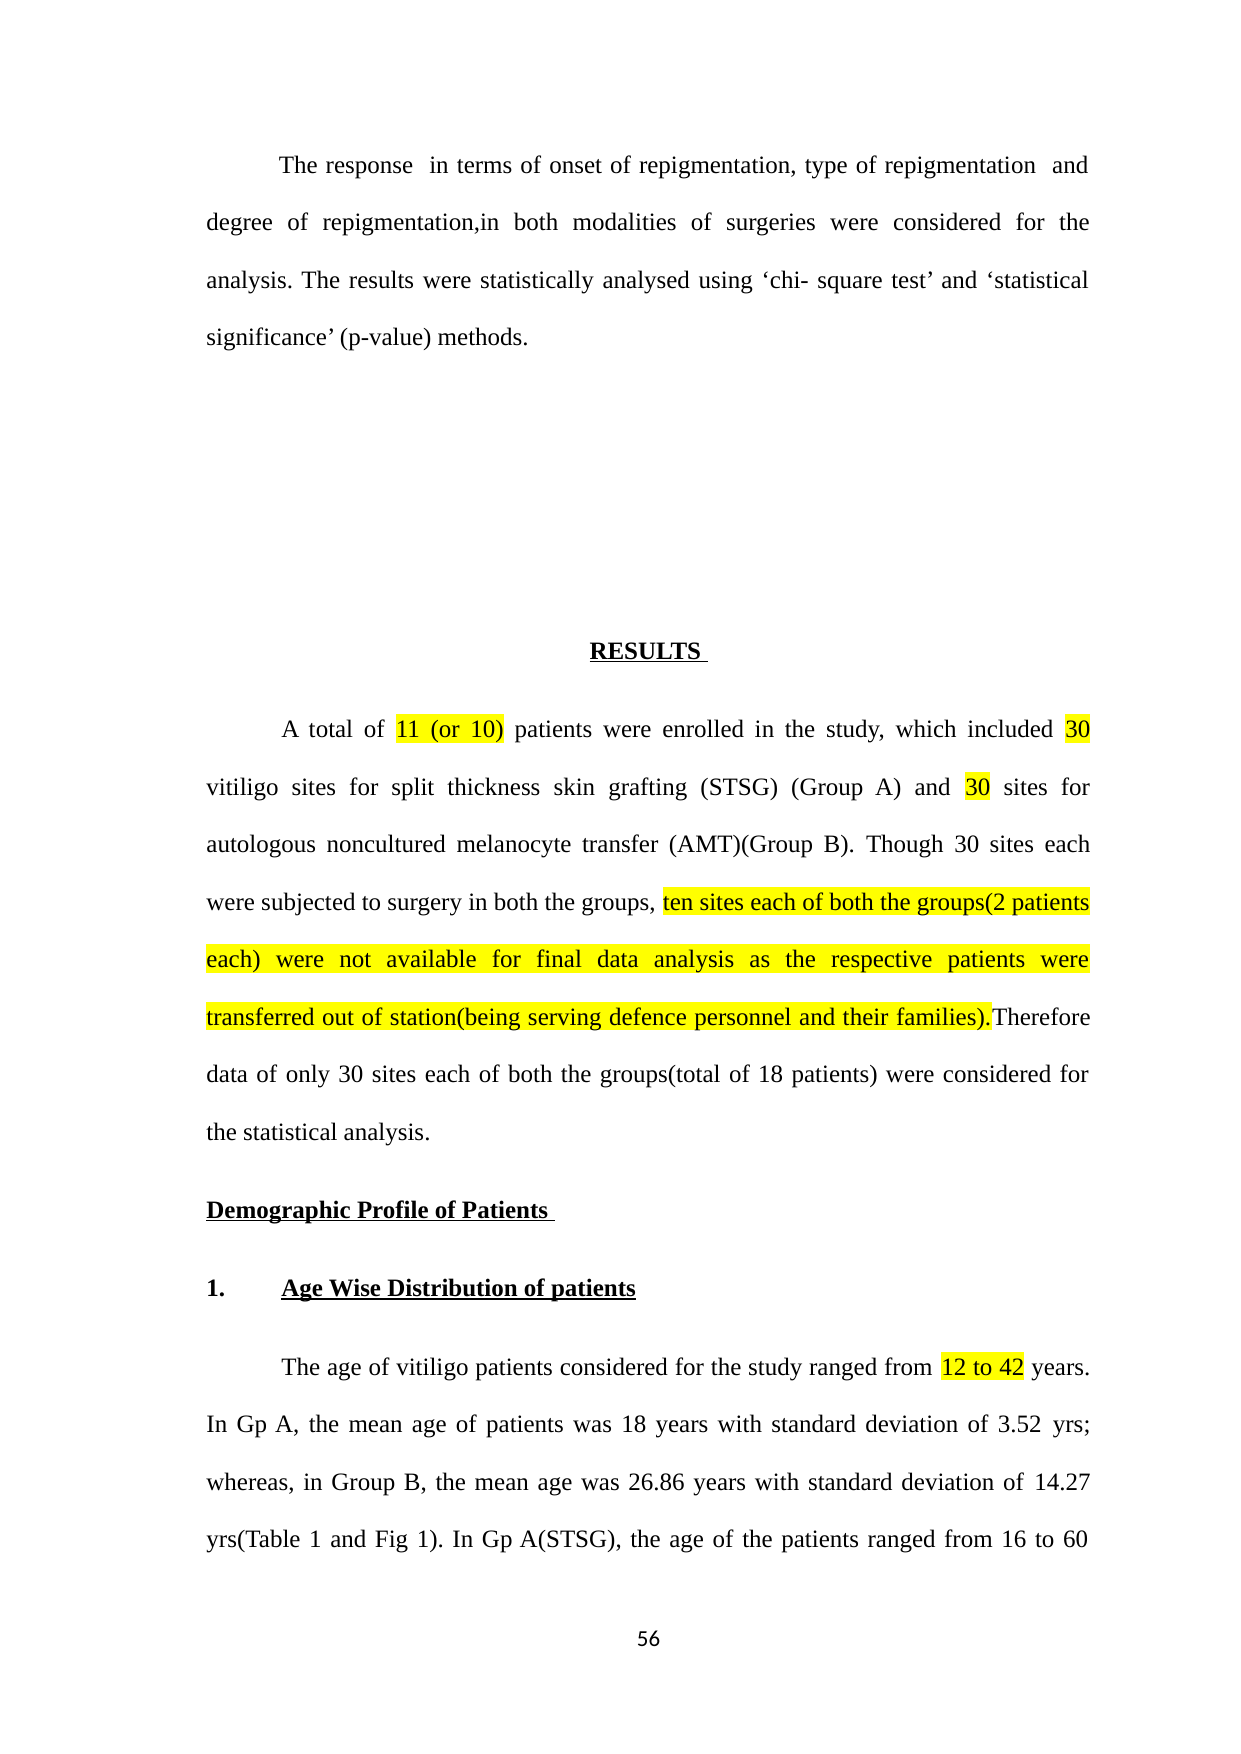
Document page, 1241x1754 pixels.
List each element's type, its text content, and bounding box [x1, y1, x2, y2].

text 1. Age Wise Distribution of patients [206, 1273, 1090, 1302]
text The response in terms of onset of repigmentation, type of repigmentation and degree of repigmentation,in both modalities of surgeries were considered for the analysis. The results were statistically analysed using ‘chi- square test’ and ‘statistical significance’ (p-value) methods. [206, 150, 1090, 351]
text The age of vitiligo patients considered for the study ranged from 12 to 42 years. In Gp A, the mean age of patients was 18 years with standard deviation of 3.52 yrs; whereas, in Group B, the mean age was 26.86 years with standard deviation of 14.27 yrs(Table 1 and Fig 1). In Gp A(STSG), the age of the patients ranged from 16 to 60 [206, 1352, 1090, 1553]
text Demographic Profile of Patients [206, 1195, 1090, 1224]
text A total of 11 (or 10) patients were enrolled in the study, which included 30 vitiligo sites for split thickness skin grafting (STSG) (Group A) and 30 sites for autologous noncultured melanocyte transfer (AMT)(Group B). Though 30 sites each were subjected to surgery in both the groups, ten sites each of both the groups(2 patients each) were not available for final data analysis as the respective patients were transferred out of station(being serving defence personnel and their families).Therefore data of only 30 sites each of both the groups(total of 18 patients) were considered for the statistical analysis. [206, 714, 1090, 1145]
text RESULTS [206, 636, 1090, 664]
